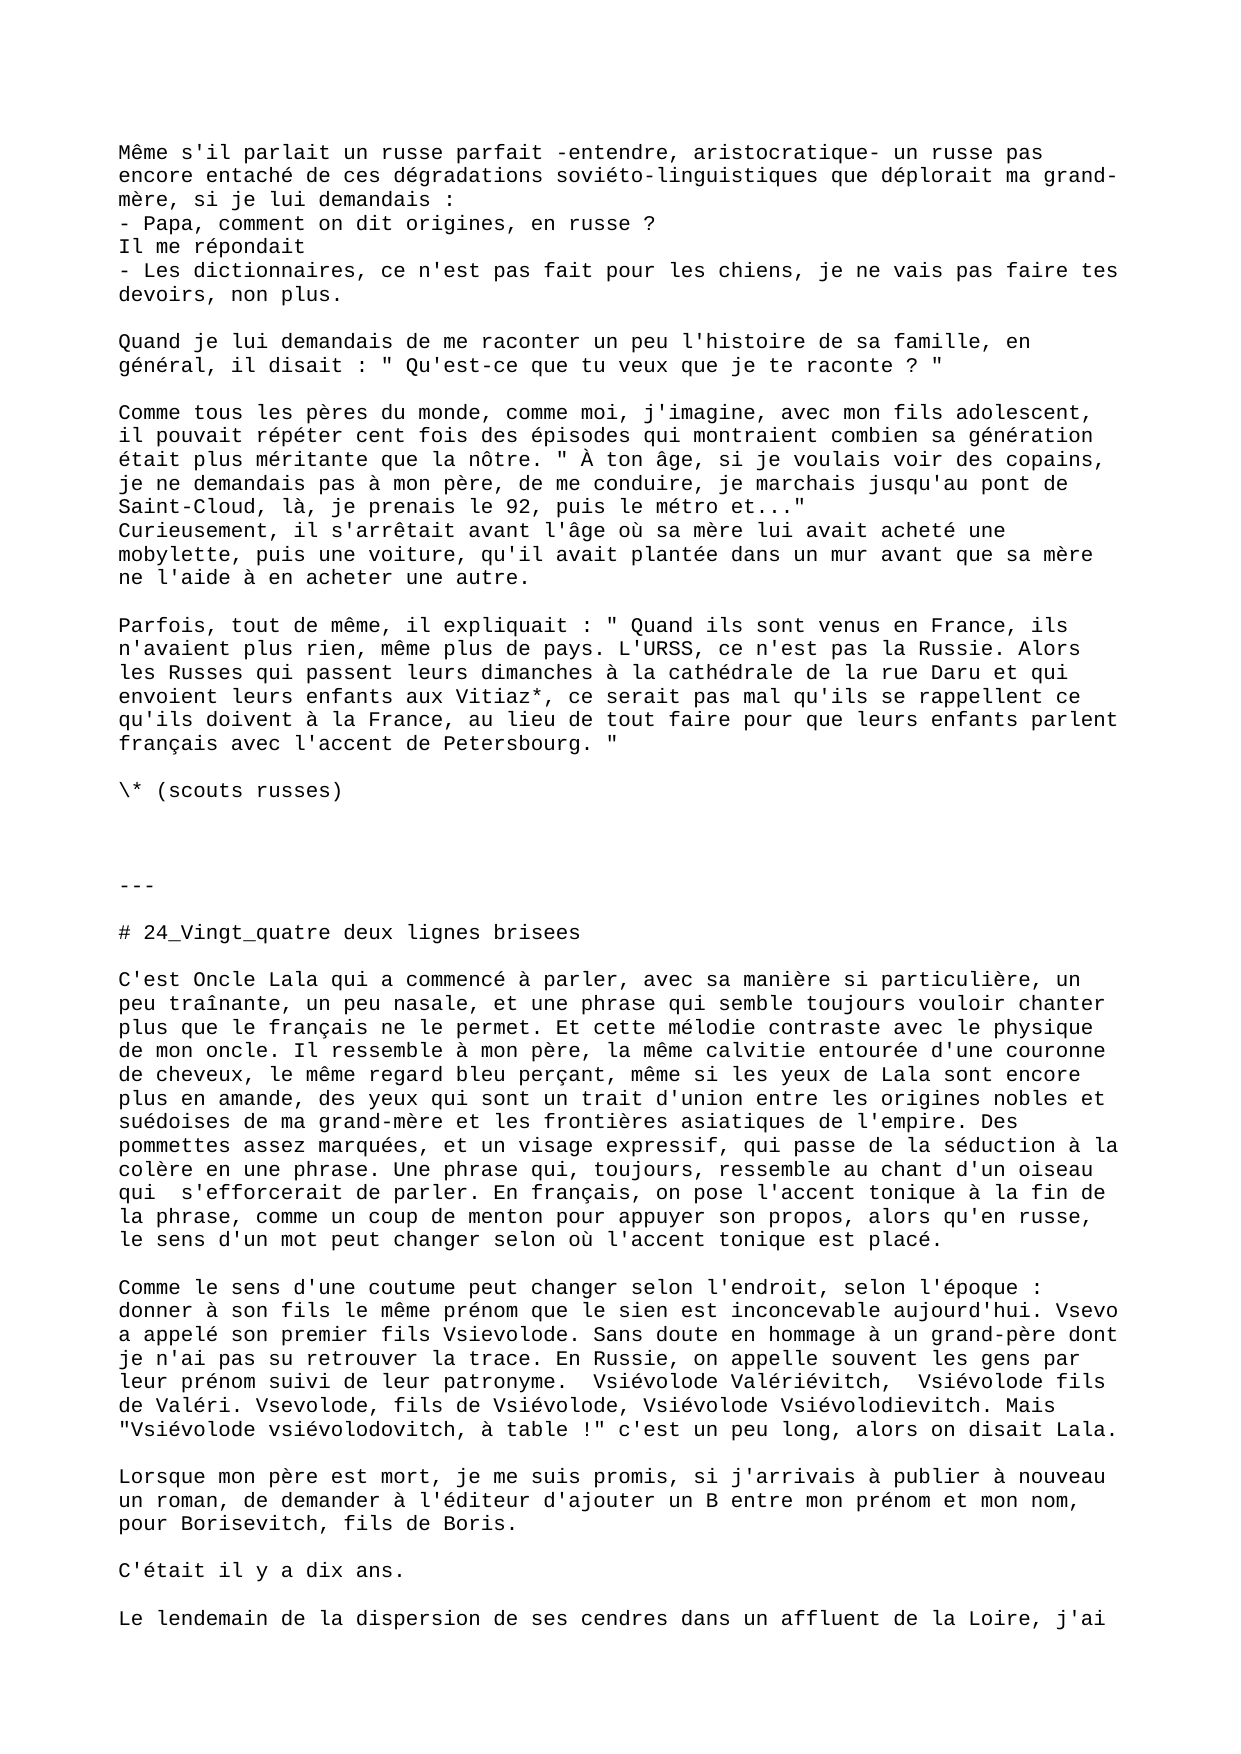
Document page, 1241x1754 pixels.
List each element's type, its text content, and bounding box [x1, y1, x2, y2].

text Comme tous les pères du monde, comme moi, j'imagine, avec mon fils adolescent, il pouvait répéter cent fois des épisodes qui montraient combien sa génération était plus méritante que la nôtre. " À ton âge, si je voulais voir des copains, je ne demandais pas à mon père, de me conduire, je marchais jusqu'au pont de Saint-Cloud, là, je prenais le 92, puis le métro et..." [118, 402, 1122, 520]
text C'est Oncle Lala qui a commencé à parler, avec sa manière si particulière, un peu traînante, un peu nasale, et une phrase qui semble toujours vouloir chanter plus que le français ne le permet. Et cette mélodie contraste avec le physique de mon oncle. Il ressemble à mon père, la même calvitie entourée d'une couronne de cheveux, le même regard bleu perçant, même si les yeux de Lala sont encore plus en amande, des yeux qui sont un trait d'union entre les origines nobles et suédoises de ma grand-mère et les frontières asiatiques de l'empire. Des pommettes assez marquées, et un visage expressif, qui passe de la séduction à la colère en une phrase. Une phrase qui, toujours, ressemble au chant d'un oiseau qui s'efforcerait de parler. En français, on pose l'accent tonique à la fin de la phrase, comme un coup de menton pour appuyer son propos, alors qu'en russe, le sens d'un mot peut changer selon où l'accent tonique est placé. [118, 969, 1122, 1253]
text --- [118, 875, 1122, 898]
text Comme le sens d'une coutume peut changer selon l'endroit, selon l'époque : donner à son fils le même prénom que le sien est inconcevable aujourd'hui. Vsevo a appelé son premier fils Vsievolode. Sans doute en hommage à un grand-père dont je n'ai pas su retrouver la trace. En Russie, on appelle souvent les gens par leur prénom suivi de leur patronyme. Vsiévolode Valériévitch, Vsiévolode fils de Valéri. Vsevolode, fils de Vsiévolode, Vsiévolode Vsiévolodievitch. Mais "Vsiévolode vsiévolodovitch, à table !" c'est un peu long, alors on disait Lala. [118, 1277, 1122, 1442]
text Même s'il parlait un russe parfait -entendre, aristocratique- un russe pas encore entaché de ces dégradations soviéto-linguistiques que déplorait ma grand-mère, si je lui demandais : [118, 142, 1122, 213]
text \* (scouts russes) [118, 780, 1122, 804]
text - Papa, comment on dit origines, en russe ? [118, 213, 1122, 236]
text Curieusement, il s'arrêtait avant l'âge où sa mère lui avait acheté une mobylette, puis une voiture, qu'il avait plantée dans un mur avant que sa mère ne l'aide à en acheter une autre. [118, 520, 1122, 591]
text - Les dictionnaires, ce n'est pas fait pour les chiens, je ne vais pas faire tes devoirs, non plus. [118, 260, 1122, 307]
text Parfois, tout de même, il expliquait : " Quand ils sont venus en France, ils n'avaient plus rien, même plus de pays. L'URSS, ce n'est pas la Russie. Alors les Russes qui passent leurs dimanches à la cathédrale de la rue Daru et qui envoient leurs enfants aux Vitiaz*, ce serait pas mal qu'ils se rappellent ce qu'ils doivent à la France, au lieu de tout faire pour que leurs enfants parlent français avec l'accent de Petersbourg. " [118, 615, 1122, 757]
text # 24_Vingt_quatre deux lignes brisees [118, 922, 1122, 946]
text Il me répondait [118, 236, 1122, 260]
text Le lendemain de la dispersion de ses cendres dans un affluent de la Loire, j'ai [118, 1608, 1122, 1631]
text C'était il y a dix ans. [118, 1561, 1122, 1584]
text Quand je lui demandais de me raconter un peu l'histoire de sa famille, en général, il disait : " Qu'est-ce que tu veux que je te raconte ? " [118, 331, 1122, 378]
text Lorsque mon père est mort, je me suis promis, si j'arrivais à publier à nouveau un roman, de demander à l'éditeur d'ajouter un B entre mon prénom et mon nom, pour Borisevitch, fils de Boris. [118, 1466, 1122, 1537]
